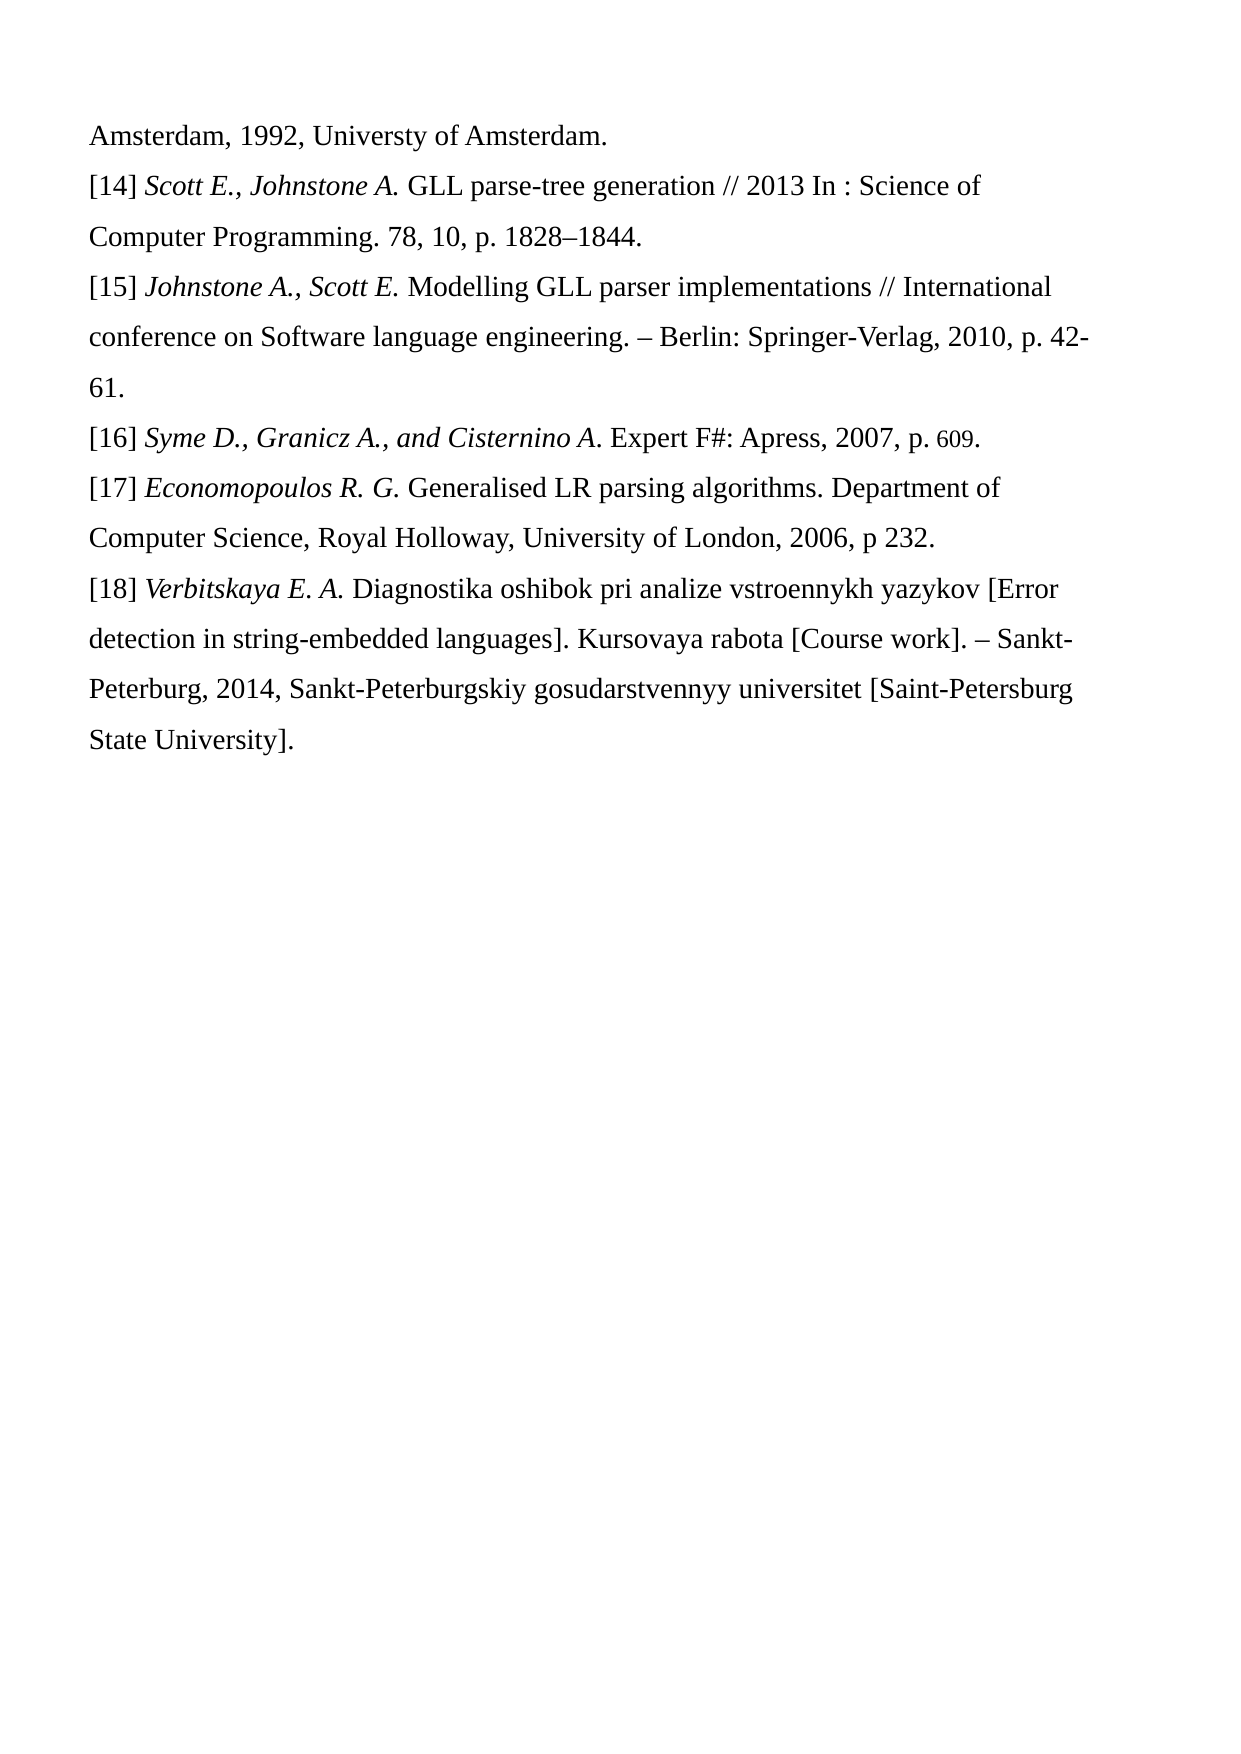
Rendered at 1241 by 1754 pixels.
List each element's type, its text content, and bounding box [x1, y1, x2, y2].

text [15] Johnstone A., Scott E. Modelling GLL parser implementations // International conference on Software language engineering. – Berlin: Springer-Verlag, 2010, p. 42-61. [88, 269, 1093, 403]
text [14] Scott E., Johnstone A. GLL parse-tree generation // 2013 In : Science of Computer Programming. 78, 10, p. 1828–1844. [88, 168, 1093, 252]
text Amsterdam, 1992, Universty of Amsterdam. [88, 118, 1093, 152]
text [18] Verbitskaya E. A. Diagnostika oshibok pri analize vstroennykh yazykov [Error detection in string-embedded languages]. Kursovaya rabota [Course work]. – Sankt-Peterburg, 2014, Sankt-Peterburgskiy gosudarstvennyy universitet [Saint-Petersburg State University]. [88, 571, 1093, 755]
text [17] Economopoulos R. G. Generalised LR parsing algorithms. Department of Computer Science, Royal Holloway, University of London, 2006, p 232. [88, 470, 1093, 554]
text [16] Syme D., Granicz A., and Cisternino A. Expert F#: Apress, 2007, p. 609. [88, 420, 1093, 453]
